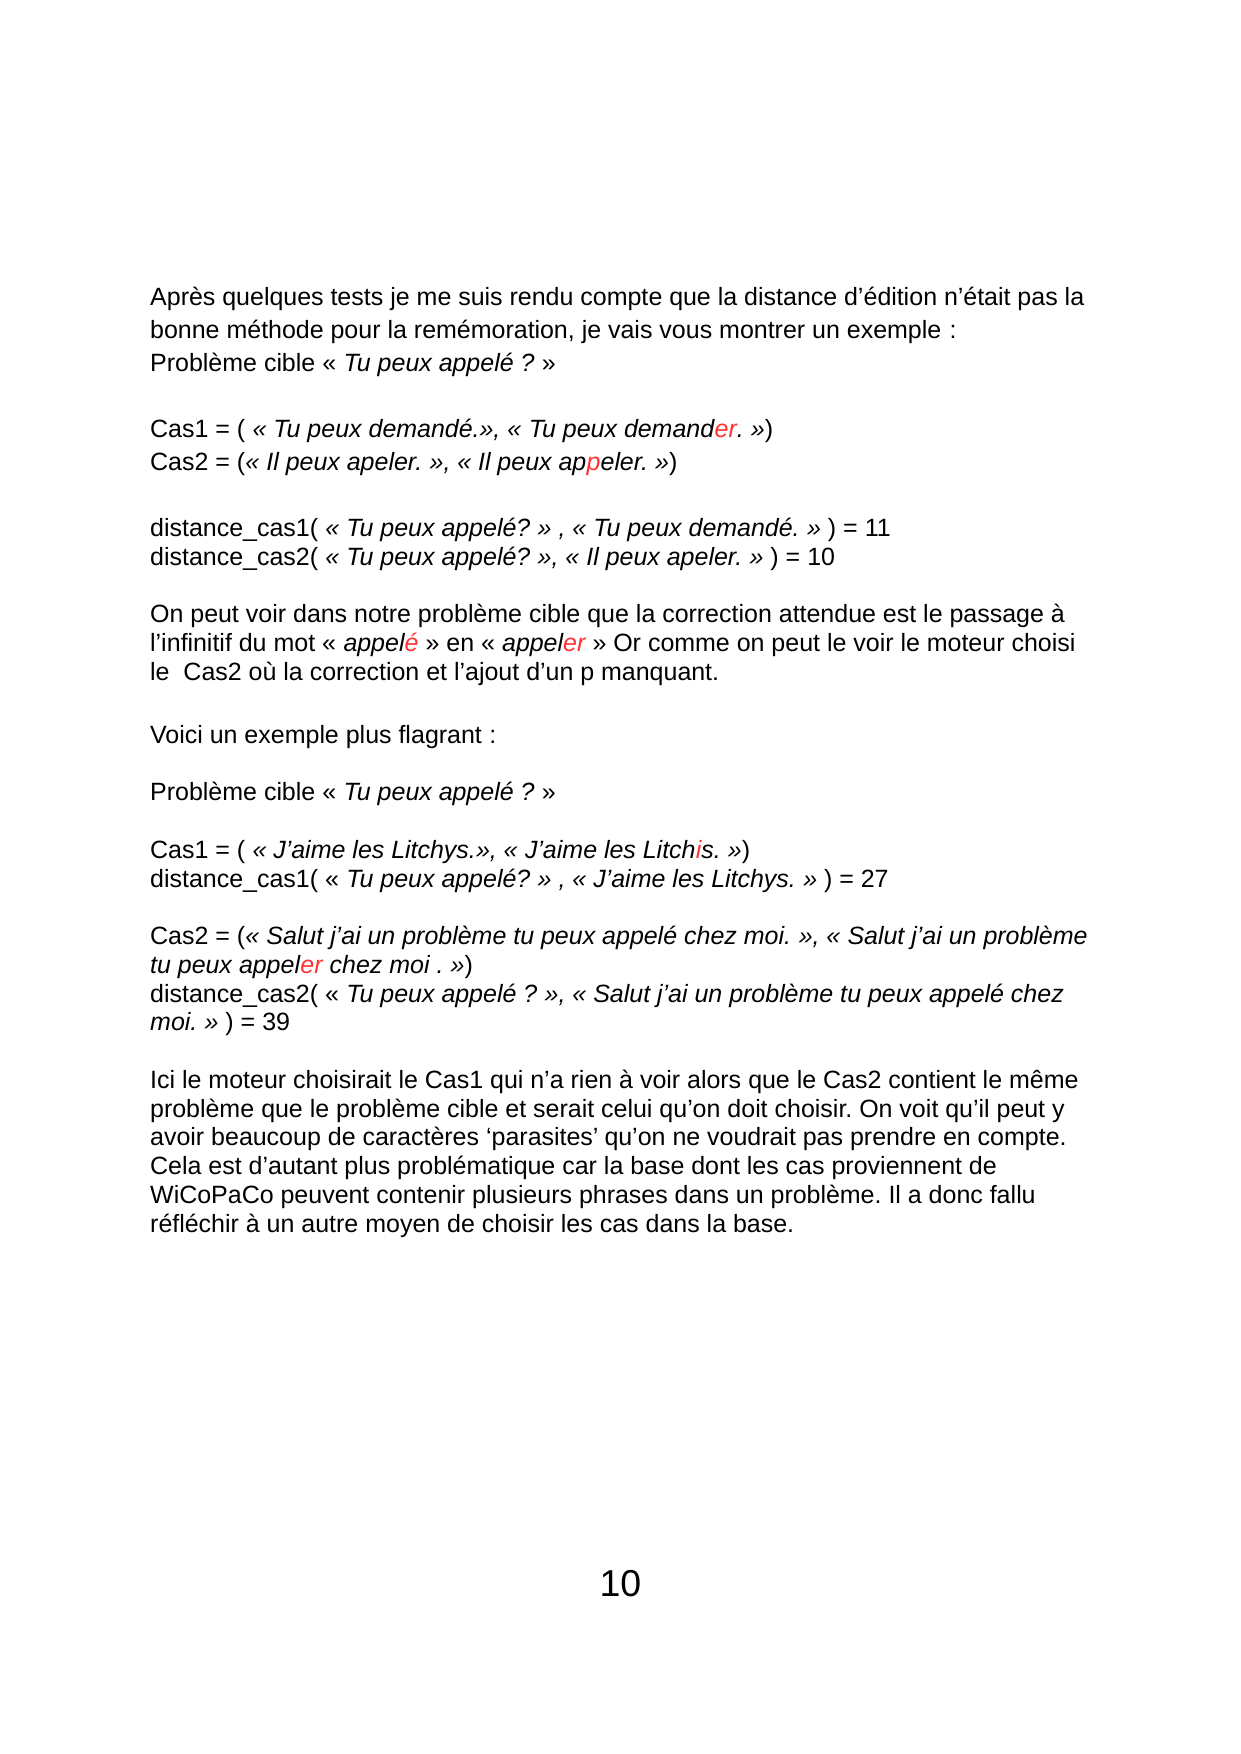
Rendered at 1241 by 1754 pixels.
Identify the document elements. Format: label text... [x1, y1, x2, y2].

text distance_cas2( « Tu peux appelé? », « Il peux apeler. » ) = 10 [150, 542, 1090, 571]
text Cas1 = ( « J’aime les Litchys.», « J’aime les Litchis. ») [150, 835, 1090, 863]
text distance_cas1( « Tu peux appelé? » , « J’aime les Litchys. » ) = 27 [150, 863, 1090, 892]
text Voici un exemple plus flagrant : [150, 720, 1090, 748]
text distance_cas1( « Tu peux appelé? » , « Tu peux demandé. » ) = 11 [150, 513, 1090, 542]
text Problème cible « Tu peux appelé ? » [150, 348, 1090, 377]
text distance_cas2( « Tu peux appelé ? », « Salut j’ai un problème tu peux appelé chez moi. » ) = 39 [150, 978, 1090, 1036]
text Cas1 = ( « Tu peux demandé.», « Tu peux demander. ») [150, 414, 1090, 443]
text Cas2 = (« Salut j’ai un problème tu peux appelé chez moi. », « Salut j’ai un problème tu peux appeler chez moi . ») [150, 921, 1090, 978]
text Problème cible « Tu peux appelé ? » [150, 777, 1090, 806]
text Après quelques tests je me suis rendu compte que la distance d’édition n’était pas la bonne méthode pour la remémoration, je vais vous montrer un exemple : [150, 282, 1090, 344]
text On peut voir dans notre problème cible que la correction attendue est le passage à l’infinitif du mot « appelé » en « appeler » Or comme on peut le voir le moteur choisi le Cas2 où la correction et l’ajout d’un p manquant. [150, 599, 1090, 686]
text Ici le moteur choisirait le Cas1 qui n’a rien à voir alors que le Cas2 contient le même problème que le problème cible et serait celui qu’on doit choisir. On voit qu’il peut y avoir beaucoup de caractères ‘parasites’ qu’on ne voudrait pas prendre en compte. Cela est d’autant plus problématique car la base dont les cas proviennent de WiCoPaCo peuvent contenir plusieurs phrases dans un problème. Il a donc fallu réfléchir à un autre moyen de choisir les cas dans la base. [150, 1065, 1090, 1237]
text Cas2 = (« Il peux apeler. », « Il peux appeler. ») [150, 447, 1090, 476]
